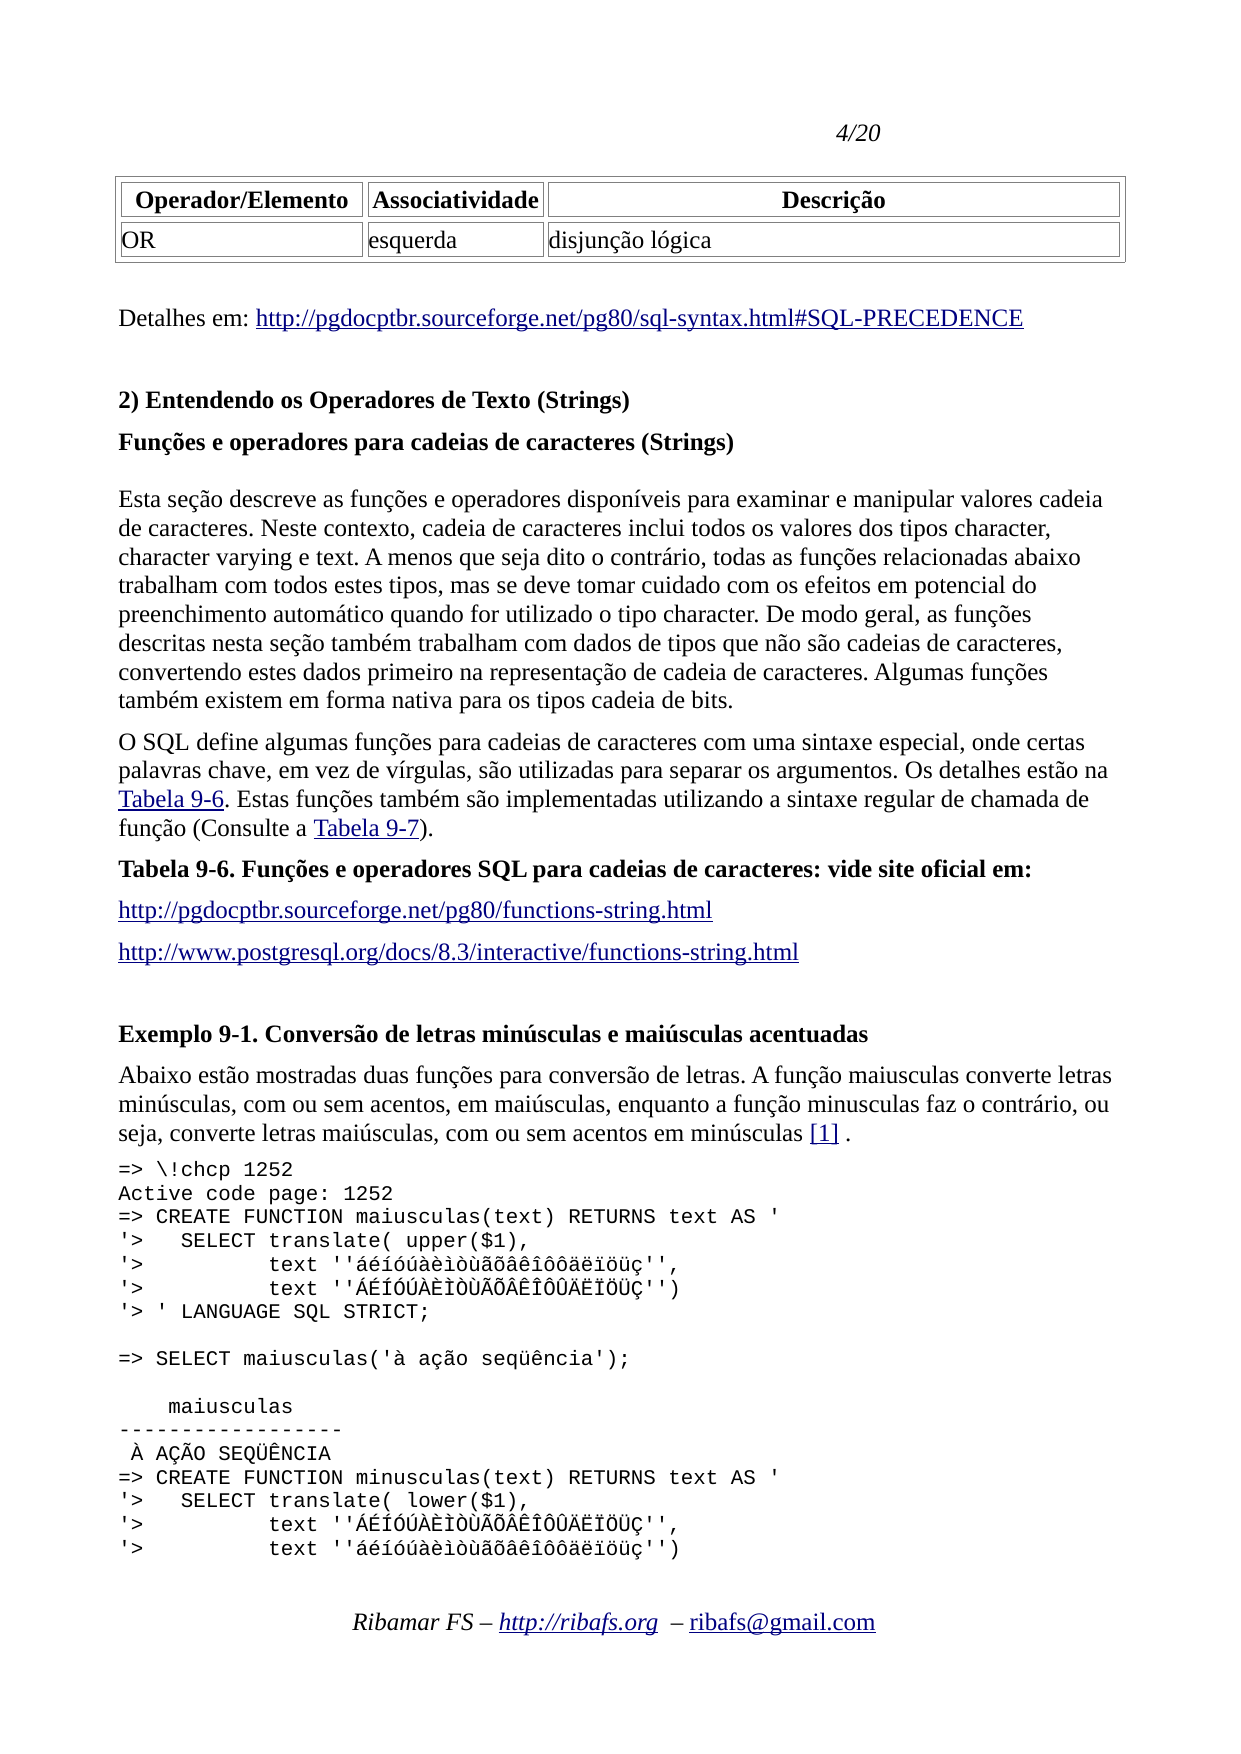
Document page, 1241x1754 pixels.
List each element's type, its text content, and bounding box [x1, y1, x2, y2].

table_header Operador/Elemento [118, 177, 365, 216]
text => \!chcp 1252 [118, 1159, 1122, 1183]
text Exemplo 9-1. Conversão de letras minúsculas e maiúsculas acentuadas [118, 1019, 1122, 1048]
text http://www.postgresql.org/docs/8.3/interactive/functions-string.html [118, 937, 1122, 966]
table_header Associatividade [365, 177, 545, 216]
text maiusculas [118, 1396, 1122, 1419]
text '> text ''áéíóúàèìòùãõâêîôôäëïöüç'') [118, 1538, 1122, 1561]
text '> text ''ÁÉÍÓÚÀÈÌÒÙÃÕÂÊÎÔÛÄËÏÖÜÇ'', [118, 1514, 1122, 1538]
text Detalhes em: http://pgdocptbr.sourceforge.net/pg80/sql-syntax.html#SQL-PRECEDENCE [118, 303, 1122, 332]
table_header Descrição [545, 177, 1122, 216]
text => SELECT maiusculas('à ação seqüência'); [118, 1348, 1122, 1372]
text O SQL define algumas funções para cadeias de caracteres com uma sintaxe especial, onde certas palavras chave, em vez de vírgulas, são utilizadas para separar os argumentos. Os detalhes estão na Tabela 9-6. Estas funções também são implementadas utilizando a sintaxe regular de chamada de função (Consulte a Tabela 9-7). [118, 727, 1122, 842]
text '> text ''ÁÉÍÓÚÀÈÌÒÙÃÕÂÊÎÔÛÄËÏÖÜÇ'') [118, 1277, 1122, 1301]
table_cell disjunção lógica [545, 216, 1122, 256]
text 2) Entendendo os Operadores de Texto (Strings) [118, 386, 1122, 414]
text => CREATE FUNCTION maiusculas(text) RETURNS text AS ' [118, 1207, 1122, 1230]
text => CREATE FUNCTION minusculas(text) RETURNS text AS ' [118, 1467, 1122, 1490]
text http://pgdocptbr.sourceforge.net/pg80/functions-string.html [118, 896, 1122, 924]
table_cell esquerda [365, 216, 545, 256]
text ------------------ [118, 1419, 1122, 1443]
text Abaixo estão mostradas duas funções para conversão de letras. A função maiusculas converte letras minúsculas, com ou sem acentos, em maiúsculas, enquanto a função minusculas faz o contrário, ou seja, converte letras maiúsculas, com ou sem acentos em minúsculas [1] . [118, 1061, 1122, 1147]
text Funções e operadores para cadeias de caracteres (Strings) [118, 427, 1122, 456]
table_cell OR [118, 216, 365, 256]
text '> SELECT translate( lower($1), [118, 1490, 1122, 1514]
text Tabela 9-6. Funções e operadores SQL para cadeias de caracteres: vide site oficial em: [118, 854, 1122, 883]
text Esta seção descreve as funções e operadores disponíveis para examinar e manipular valores cadeia de caracteres. Neste contexto, cadeia de caracteres inclui todos os valores dos tipos character, character varying e text. A menos que seja dito o contrário, todas as funções relacionadas abaixo trabalham com todos estes tipos, mas se deve tomar cuidado com os efeitos em potencial do preenchimento automático quando for utilizado o tipo character. De modo geral, as funções descritas nesta seção também trabalham com dados de tipos que não são cadeias de caracteres, convertendo estes dados primeiro na representação de cadeia de caracteres. Algumas funções também existem em forma nativa para os tipos cadeia de bits. [118, 484, 1122, 714]
text '> text ''áéíóúàèìòùãõâêîôôäëïöüç'', [118, 1254, 1122, 1277]
text '> SELECT translate( upper($1), [118, 1230, 1122, 1254]
text À AÇÃO SEQÜÊNCIA [118, 1443, 1122, 1467]
text '> ' LANGUAGE SQL STRICT; [118, 1301, 1122, 1325]
text Active code page: 1252 [118, 1183, 1122, 1207]
